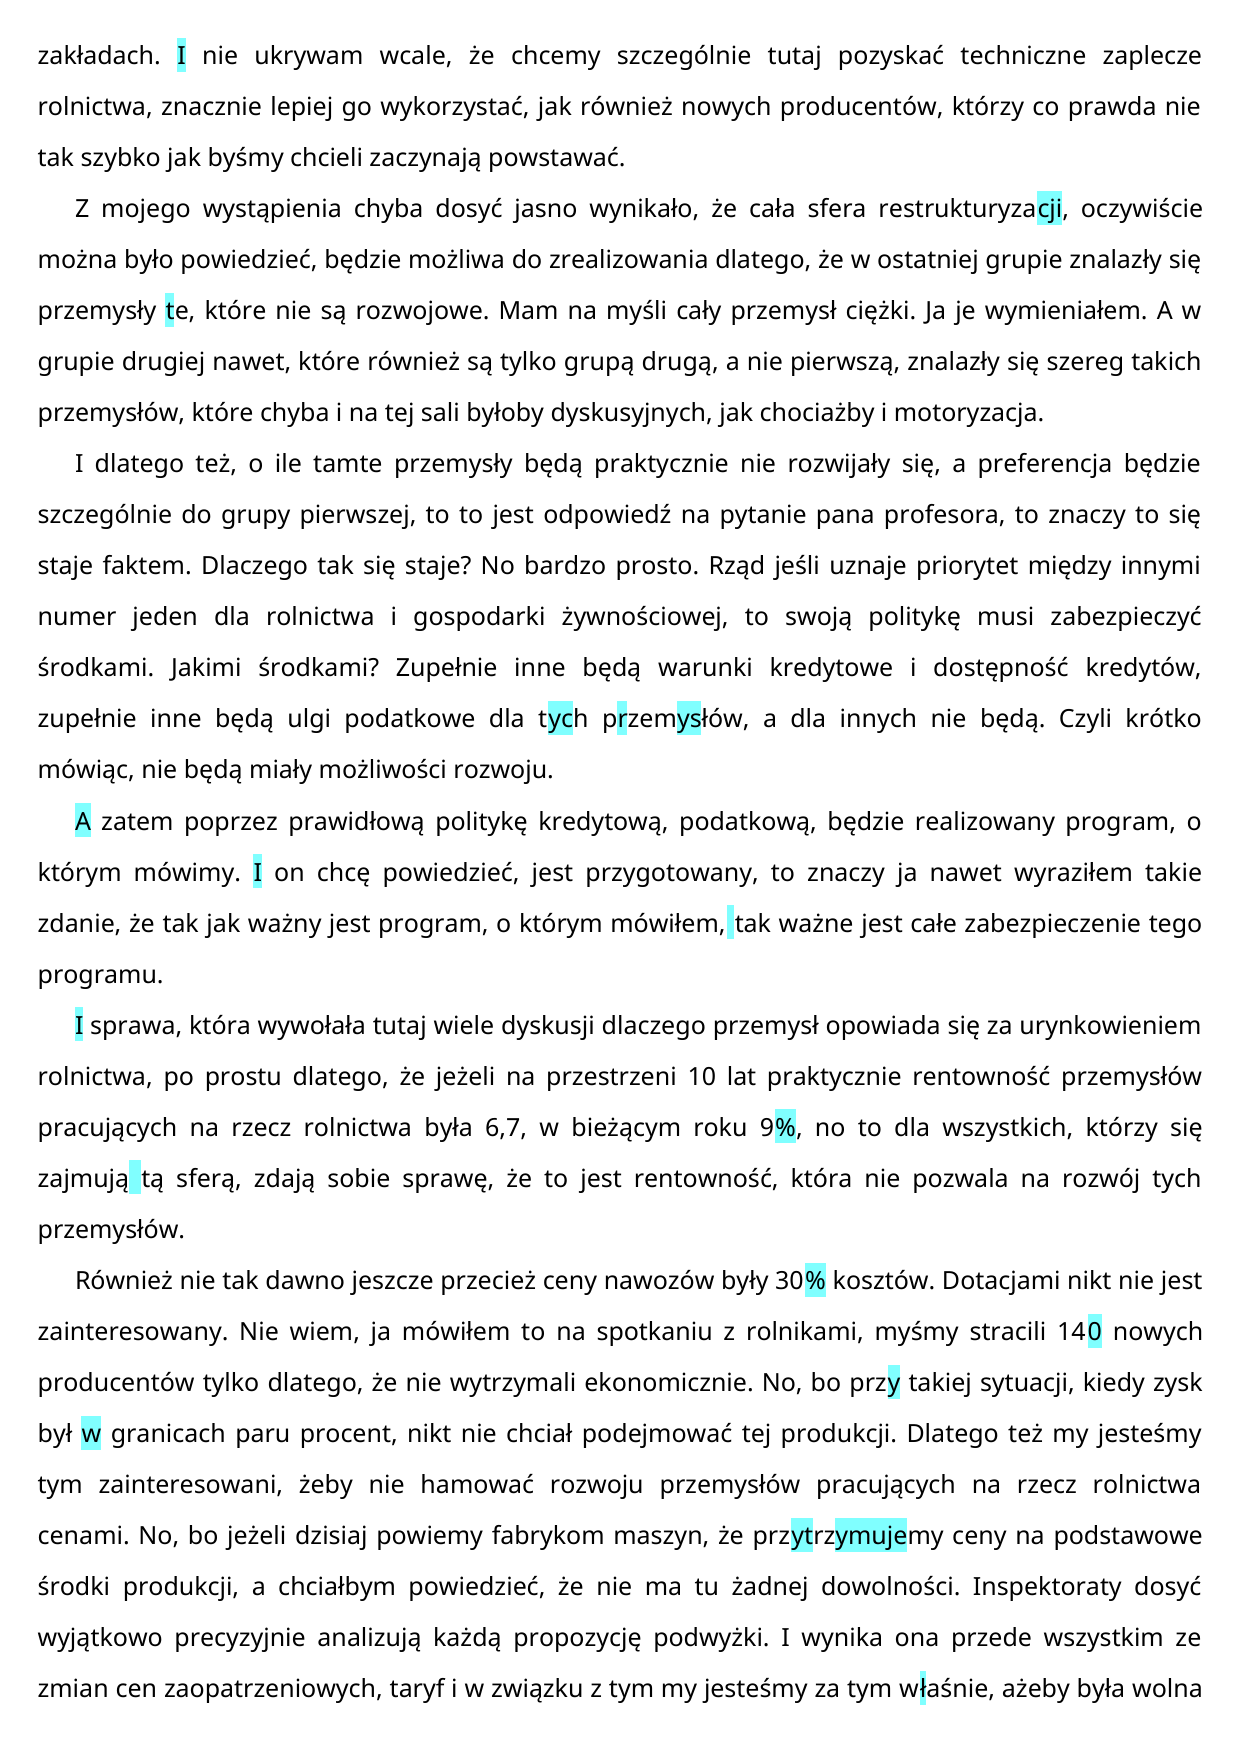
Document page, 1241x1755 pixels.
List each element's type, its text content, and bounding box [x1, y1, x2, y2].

text I dlatego też, o ile tamte przemysły będą praktycznie nie rozwijały się, a preferencja będzie szczególnie do grupy pierwszej, to to jest odpowiedź na pytanie pana profesora, to znaczy to się staje faktem. Dlaczego tak się staje? No bardzo prosto. Rząd jeśli uznaje priorytet między innymi numer jeden dla rolnictwa i gospodarki żywnościowej, to swoją politykę musi zabezpieczyć środkami. Jakimi środkami? Zupełnie inne będą warunki kredytowe i dostępność kredytów, zupełnie inne będą ulgi podatkowe dla tych przemysłów, a dla innych nie będą. Czyli krótko mówiąc, nie będą miały możliwości rozwoju. [37, 446, 1203, 786]
text zakładach. I nie ukrywam wcale, że chcemy szczególnie tutaj pozyskać techniczne zaplecze rolnictwa, znacznie lepiej go wykorzystać, jak również nowych producentów, którzy co prawda nie tak szybko jak byśmy chcieli zaczynają powstawać. [37, 37, 1203, 174]
text Z mojego wystąpienia chyba dosyć jasno wynikało, że cała sfera restrukturyzacji, oczywiście można było powiedzieć, będzie możliwa do zrealizowania dlatego, że w ostatniej grupie znalazły się przemysły te, które nie są rozwojowe. Mam na myśli cały przemysł ciężki. Ja je wymieniałem. A w grupie drugiej nawet, które również są tylko grupą drugą, a nie pierwszą, znalazły się szereg takich przemysłów, które chyba i na tej sali byłoby dyskusyjnych, jak chociażby i motoryzacja. [37, 191, 1203, 429]
text A zatem poprzez prawidłową politykę kredytową, podatkową, będzie realizowany program, o którym mówimy. I on chcę powiedzieć, jest przygotowany, to znaczy ja nawet wyraziłem takie zdanie, że tak jak ważny jest program, o którym mówiłem, tak ważne jest całe zabezpieczenie tego programu. [37, 803, 1203, 990]
text I sprawa, która wywołała tutaj wiele dyskusji dlaczego przemysł opowiada się za urynkowieniem rolnictwa, po prostu dlatego, że jeżeli na przestrzeni 10 lat praktycznie rentowność przemysłów pracujących na rzecz rolnictwa była 6,7, w bieżącym roku 9%, no to dla wszystkich, którzy się zajmują tą sferą, zdają sobie sprawę, że to jest rentowność, która nie pozwala na rozwój tych przemysłów. [37, 1007, 1203, 1246]
text Również nie tak dawno jeszcze przecież ceny nawozów były 30% kosztów. Dotacjami nikt nie jest zainteresowany. Nie wiem, ja mówiłem to na spotkaniu z rolnikami, myśmy stracili 140 nowych producentów tylko dlatego, że nie wytrzymali ekonomicznie. No, bo przy takiej sytuacji, kiedy zysk był w granicach paru procent, nikt nie chciał podejmować tej produkcji. Dlatego też my jesteśmy tym zainteresowani, żeby nie hamować rozwoju przemysłów pracujących na rzecz rolnictwa cenami. No, bo jeżeli dzisiaj powiemy fabrykom maszyn, że przytrzymujemy ceny na podstawowe środki produkcji, a chciałbym powiedzieć, że nie ma tu żadnej dowolności. Inspektoraty dosyć wyjątkowo precyzyjnie analizują każdą propozycję podwyżki. I wynika ona przede wszystkim ze zmian cen zaopatrzeniowych, taryf i w związku z tym my jesteśmy za tym właśnie, ażeby była wolna [37, 1262, 1203, 1705]
